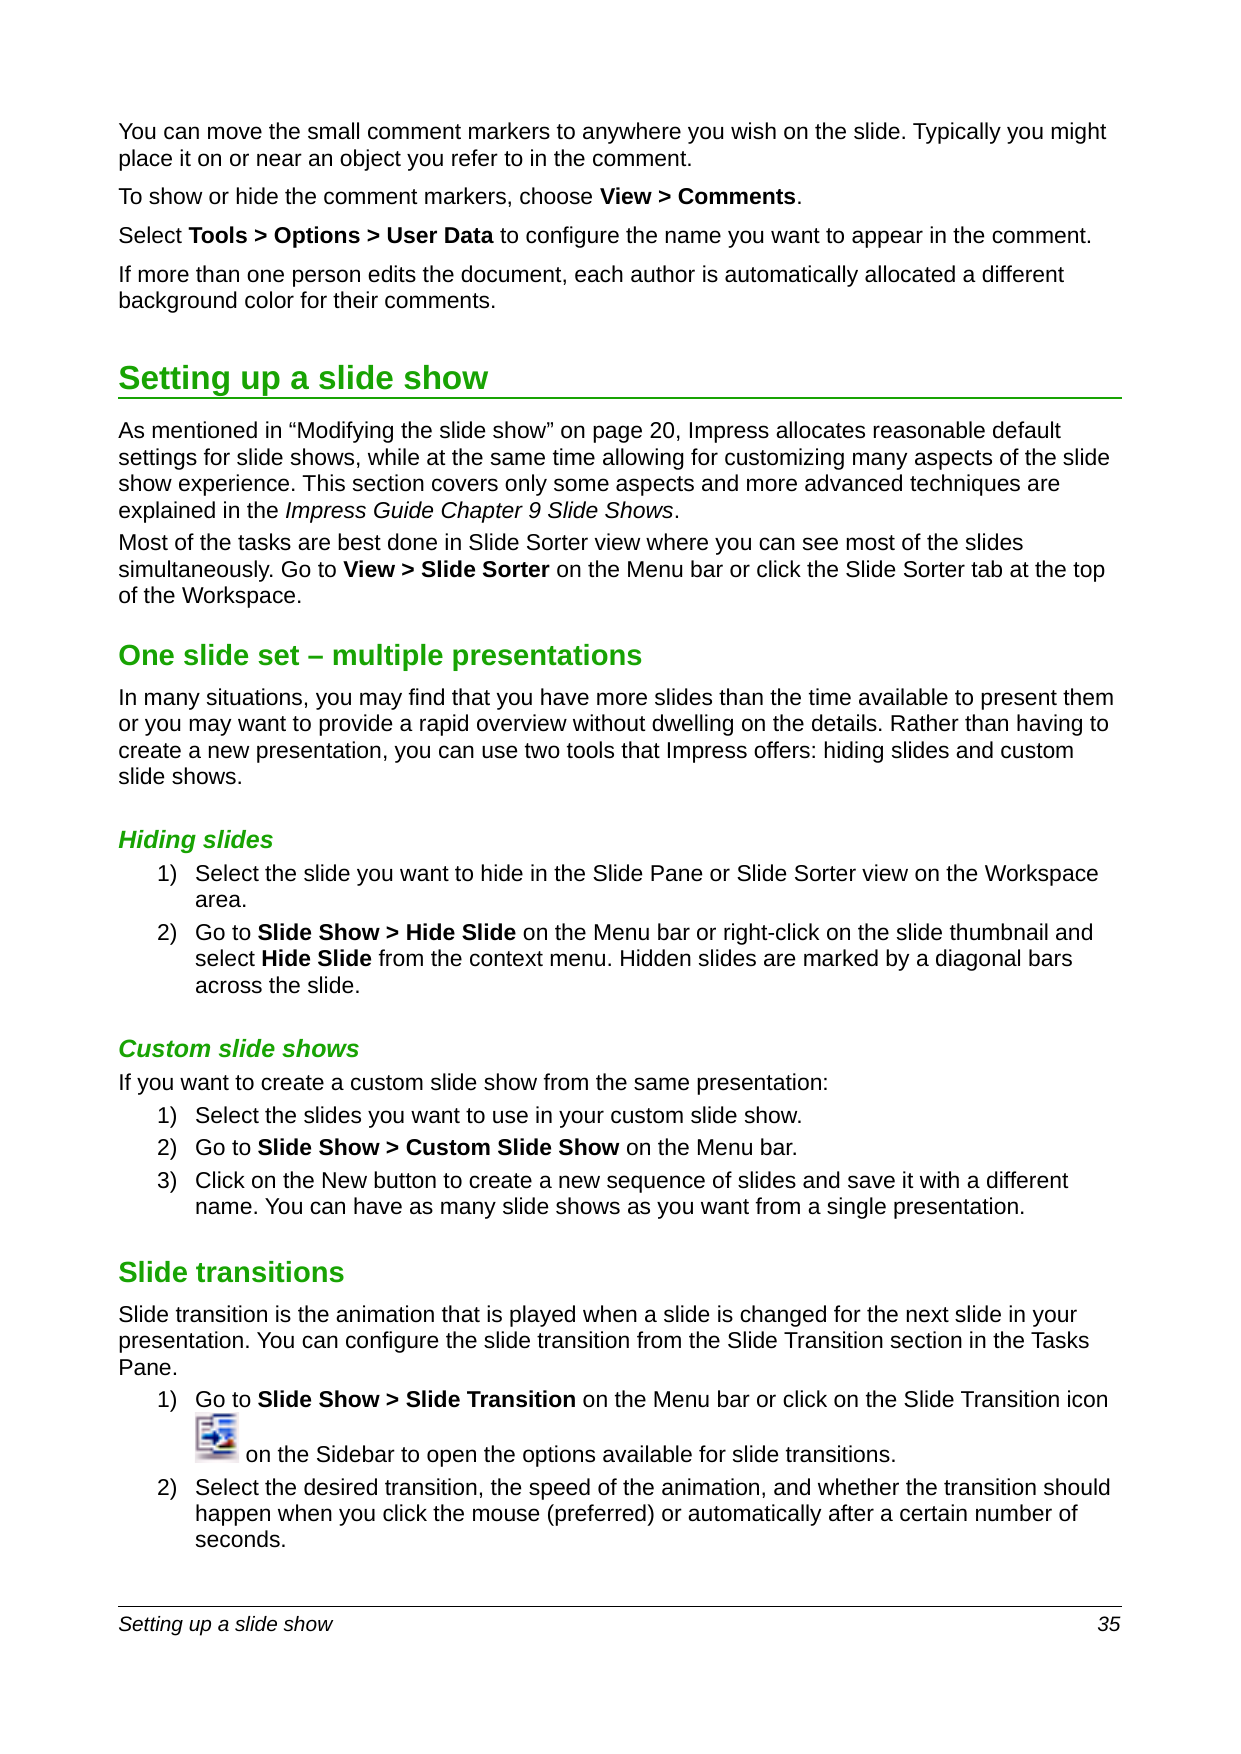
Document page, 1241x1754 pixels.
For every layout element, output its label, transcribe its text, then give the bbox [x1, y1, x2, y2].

subtitle Hiding slides [118, 825, 1122, 853]
subtitle Setting up a slide show [118, 358, 1122, 397]
list If you want to create a custom slide show from the same presentation: [118, 1069, 1122, 1095]
subtitle Slide transitions [118, 1255, 1122, 1288]
list Click on the New button to create a new sequence of slides and save it with a different name. You can have as many slide shows as you want from a single presentation. [177, 1167, 1122, 1219]
list Go to Slide Show > Hide Slide on the Menu bar or right-click on the slide thumbnail and select Hide Slide from the context menu. Hidden slides are marked by a diagonal bars across the slide. [177, 919, 1122, 998]
list Go to Slide Show > Slide Transition on the Menu bar or click on the Slide Transition icon on the Sidebar to open the options available for slide transitions. [177, 1386, 1122, 1467]
list Go to Slide Show > Custom Slide Show on the Menu bar. [177, 1134, 1122, 1161]
list As mentioned in “Modifying the slide show” on page 20, Impress allocates reasonable default settings for slide shows, while at the same time allowing for customizing many aspects of the slide show experience. This section covers only some aspects and more advanced techniques are explained in the Impress Guide Chapter 9 Slide Shows. [118, 417, 1122, 523]
text You can move the small comment markers to anywhere you wish on the slide. Typically you might place it on or near an object you refer to in the comment. [118, 118, 1122, 171]
subtitle One slide set – multiple presentations [118, 638, 1122, 671]
list Select the slide you want to hide in the Slide Pane or Slide Sorter view on the Workspace area. [177, 860, 1122, 913]
picture [194, 1412, 240, 1463]
list Most of the tasks are best done in Slide Sorter view where you can see most of the slides simultaneously. Go to View > Slide Sorter on the Menu bar or click the Slide Sorter tab at the top of the Workspace. [118, 529, 1122, 608]
text In many situations, you may find that you have more slides than the time available to present them or you may want to provide a rapid overview without dwelling on the details. Rather than having to create a new presentation, you can use two tools that Impress offers: hiding slides and custom slide shows. [118, 684, 1122, 789]
list Select the desired transition, the speed of the animation, and whether the transition should happen when you click the mouse (preferred) or automatically after a certain number of seconds. [177, 1474, 1122, 1553]
list Slide transition is the animation that is played when a slide is changed for the next slide in your presentation. You can configure the slide transition from the Slide Transition section in the Tasks Pane. [118, 1301, 1122, 1380]
subtitle Custom slide shows [118, 1033, 1122, 1062]
text Select Tools > Options > User Data to configure the name you want to appear in the comment. [118, 222, 1122, 248]
list Select the slides you want to use in your custom slide show. [177, 1102, 1122, 1128]
text If more than one person edits the document, each author is automatically allocated a different background color for their comments. [118, 261, 1122, 314]
text To show or hide the comment markers, choose View > Comments. [118, 183, 1122, 210]
